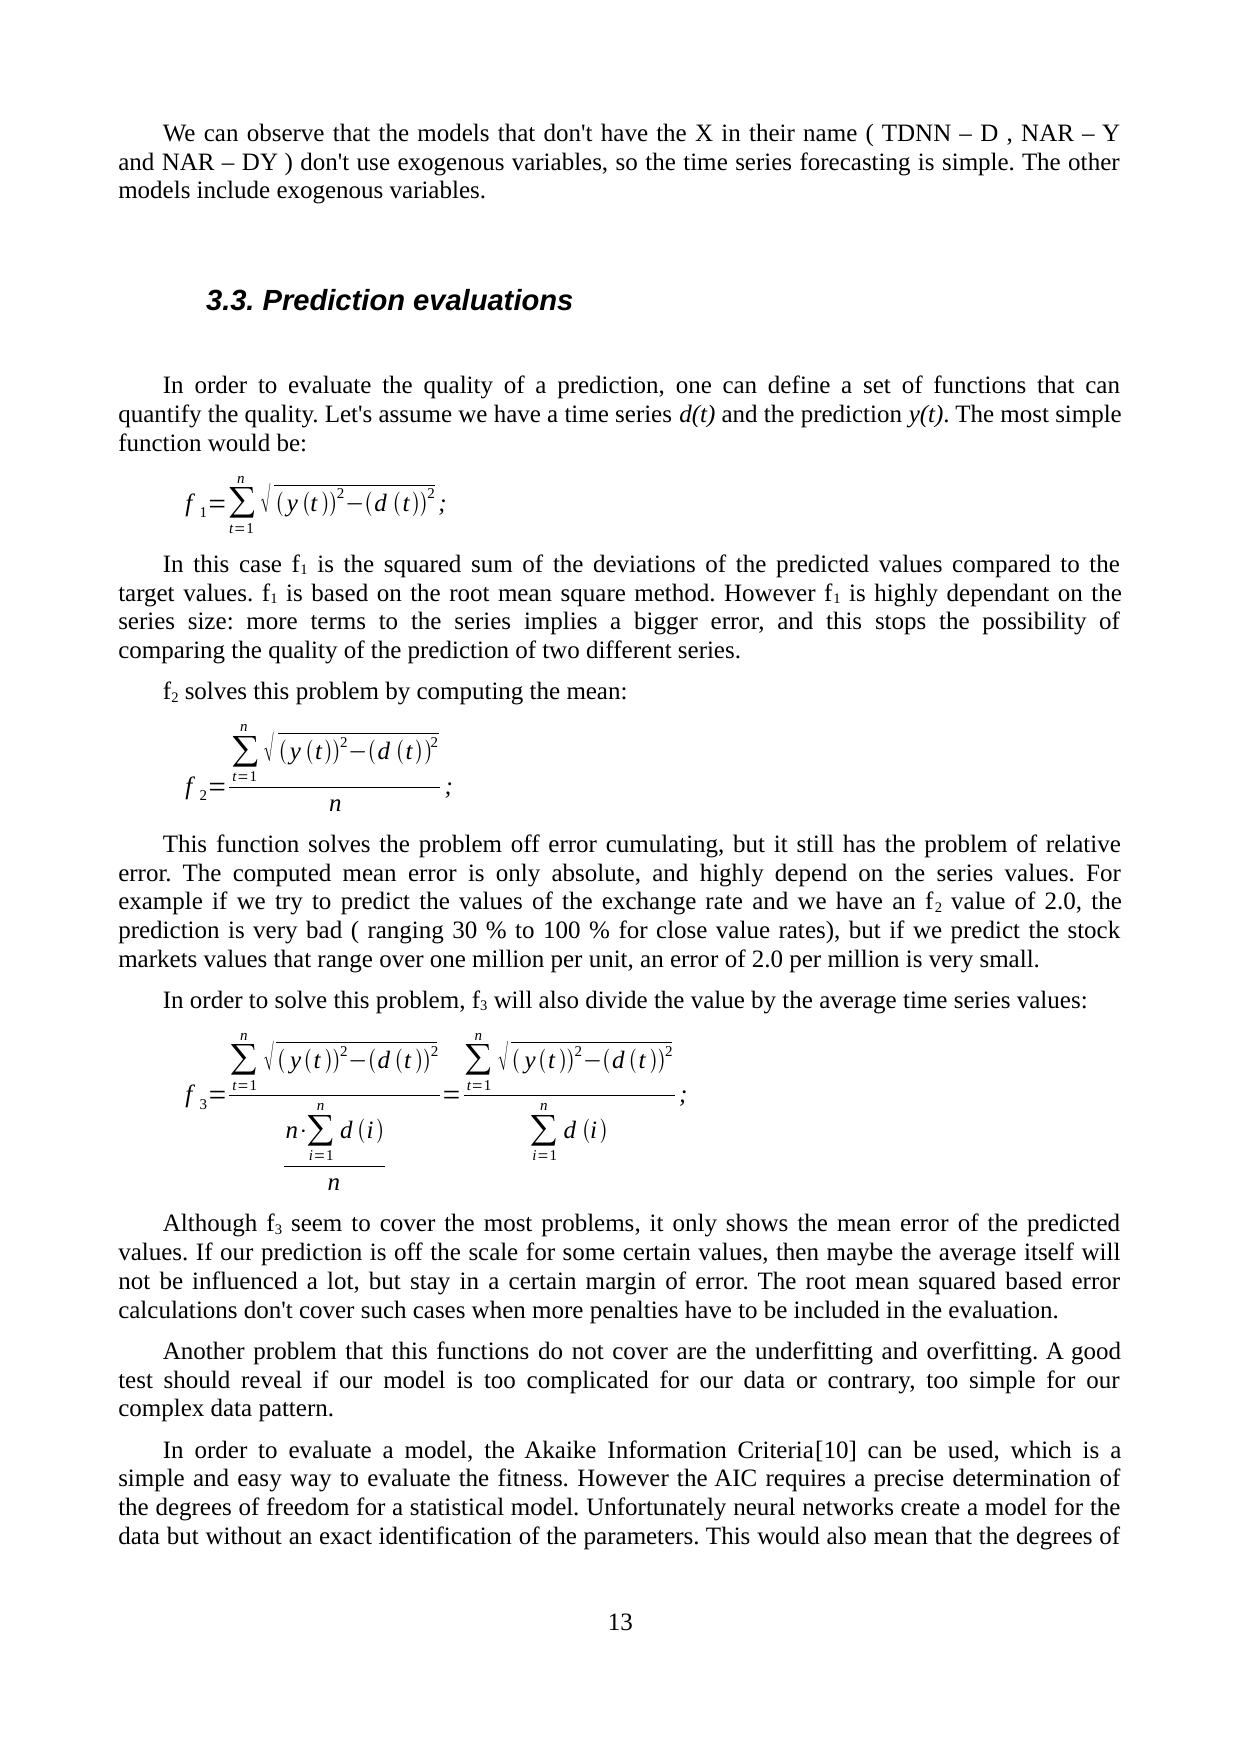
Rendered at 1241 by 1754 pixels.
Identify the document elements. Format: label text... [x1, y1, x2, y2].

text In order to evaluate a model, the Akaike Information Criteria[10]⁠ can be used, which is a simple and easy way to evaluate the fitness. However the AIC requires a precise determination of the degrees of freedom for a statistical model. Unfortunately neural networks create a model for the data but without an exact identification of the parameters. This would also mean that the degrees of [118, 1435, 1122, 1550]
text In order to evaluate the quality of a prediction, one can define a set of functions that can quantify the quality. Let's assume we have a time series d(t) and the prediction y(t). The most simple function would be: [118, 370, 1122, 457]
text This function solves the problem off error cumulating, but it still has the problem of relative error. The computed mean error is only absolute, and highly depend on the series values. For example if we try to predict the values of the exchange rate and we have an f2 value of 2.0, the prediction is very bad ( ranging 30 % to 100 % for close value rates), but if we predict the stock markets values that range over one million per unit, an error of 2.0 per million is very small. [118, 829, 1122, 973]
text In this case f1 is the squared sum of the deviations of the predicted values compared to the target values. f1 is based on the root mean square method. However f1 is highly dependant on the series size: more terms to the series implies a bigger error, and this stops the possibility of comparing the quality of the prediction of two different series. [118, 549, 1122, 664]
text f2 solves this problem by computing the mean: [118, 676, 1122, 705]
text Although f3 seem to cover the most problems, it only shows the mean error of the predicted values. If our prediction is off the scale for some certain values, then maybe the average itself will not be influenced a lot, but stay in a certain margin of error. The root mean squared based error calculations don't cover such cases when more penalties have to be included in the evaluation. [118, 1208, 1122, 1323]
text Another problem that this functions do not cover are the underfitting and overfitting. A good test should reveal if our model is too complicated for our data or contrary, too simple for our complex data pattern. [118, 1336, 1122, 1422]
subtitle 3.3. Prediction evaluations [178, 283, 1122, 317]
text In order to solve this problem, f3 will also divide the value by the average time series values: [118, 985, 1122, 1014]
text We can observe that the models that don't have the X in their name ( TDNN – D , NAR – Y and NAR – DY ) don't use exogenous variables, so the time series forecasting is simple. The other models include exogenous variables. [118, 118, 1122, 204]
